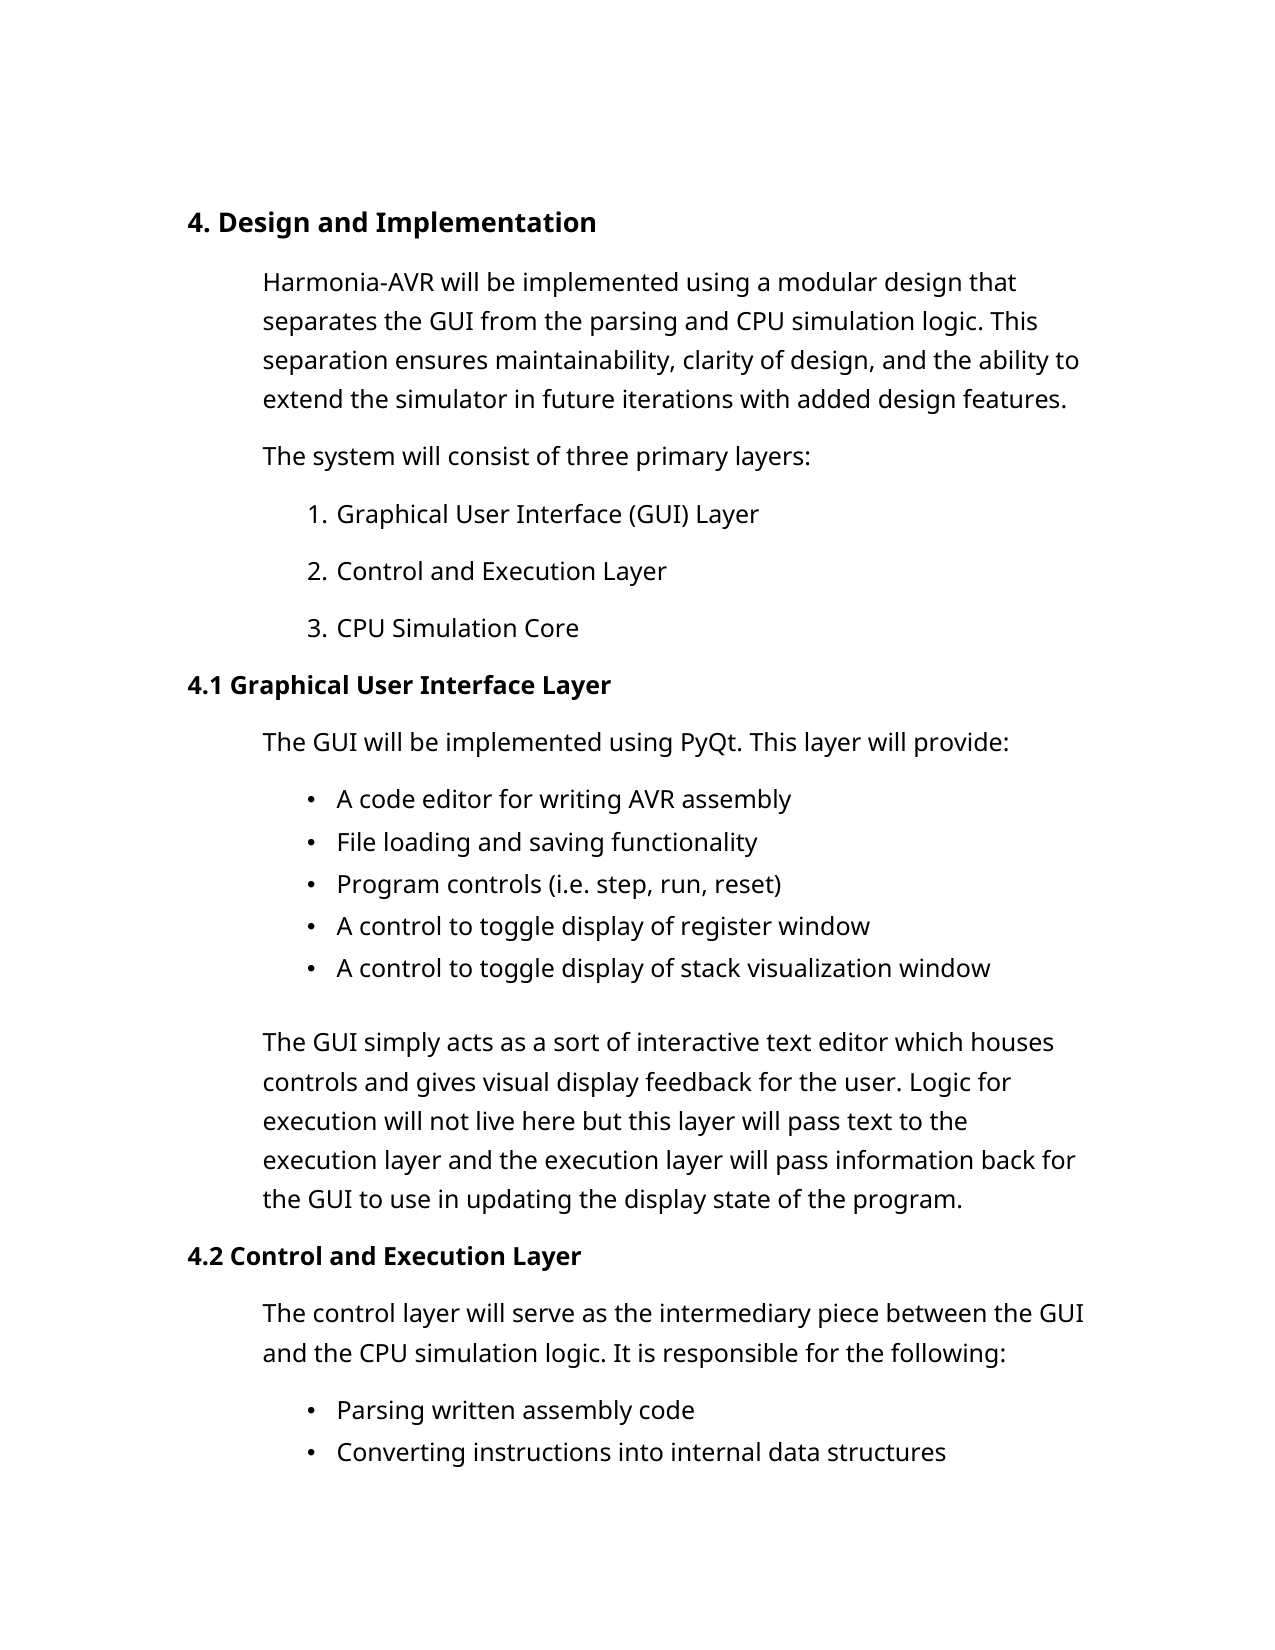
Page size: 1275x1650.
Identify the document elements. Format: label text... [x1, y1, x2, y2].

text The control layer will serve as the intermediary piece between the GUI and the CPU simulation logic. It is responsible for the following: [262, 1296, 1087, 1369]
list Converting instructions into internal data structures [307, 1435, 1087, 1469]
subtitle 4.2 Control and Execution Layer [187, 1239, 1087, 1273]
list Parsing written assembly code [307, 1392, 1087, 1427]
list A code editor for writing AVR assembly [307, 782, 1087, 816]
text The GUI will be implemented using PyQt. This layer will provide: [262, 725, 1087, 759]
list A control to toggle display of register window [307, 909, 1087, 943]
subtitle 4.1 Graphical User Interface Layer [187, 668, 1087, 702]
list A control to toggle display of stack visualization window [307, 951, 1087, 985]
text 4. Design and Implementation [187, 204, 1087, 241]
text Harmonia-AVR will be implemented using a modular design that separates the GUI from the parsing and CPU simulation logic. This separation ensures maintainability, clarity of design, and the ability to extend the simulator in future iterations with added design features. [262, 264, 1087, 416]
list Program controls (i.e. step, run, reset) [307, 867, 1087, 901]
list File loading and saving functionality [307, 824, 1087, 858]
text The system will consist of three primary layers: [262, 439, 1087, 473]
list Graphical User Interface (GUI) Layer [307, 496, 1087, 530]
text The GUI simply acts as a sort of interactive text editor which houses controls and gives visual display feedback for the user. Logic for execution will not live here but this layer will pass text to the execution layer and the execution layer will pass information back for the GUI to use in updating the display state of the program. [262, 1025, 1087, 1216]
list Control and Execution Layer [307, 553, 1087, 587]
list CPU Simulation Core [307, 611, 1087, 645]
